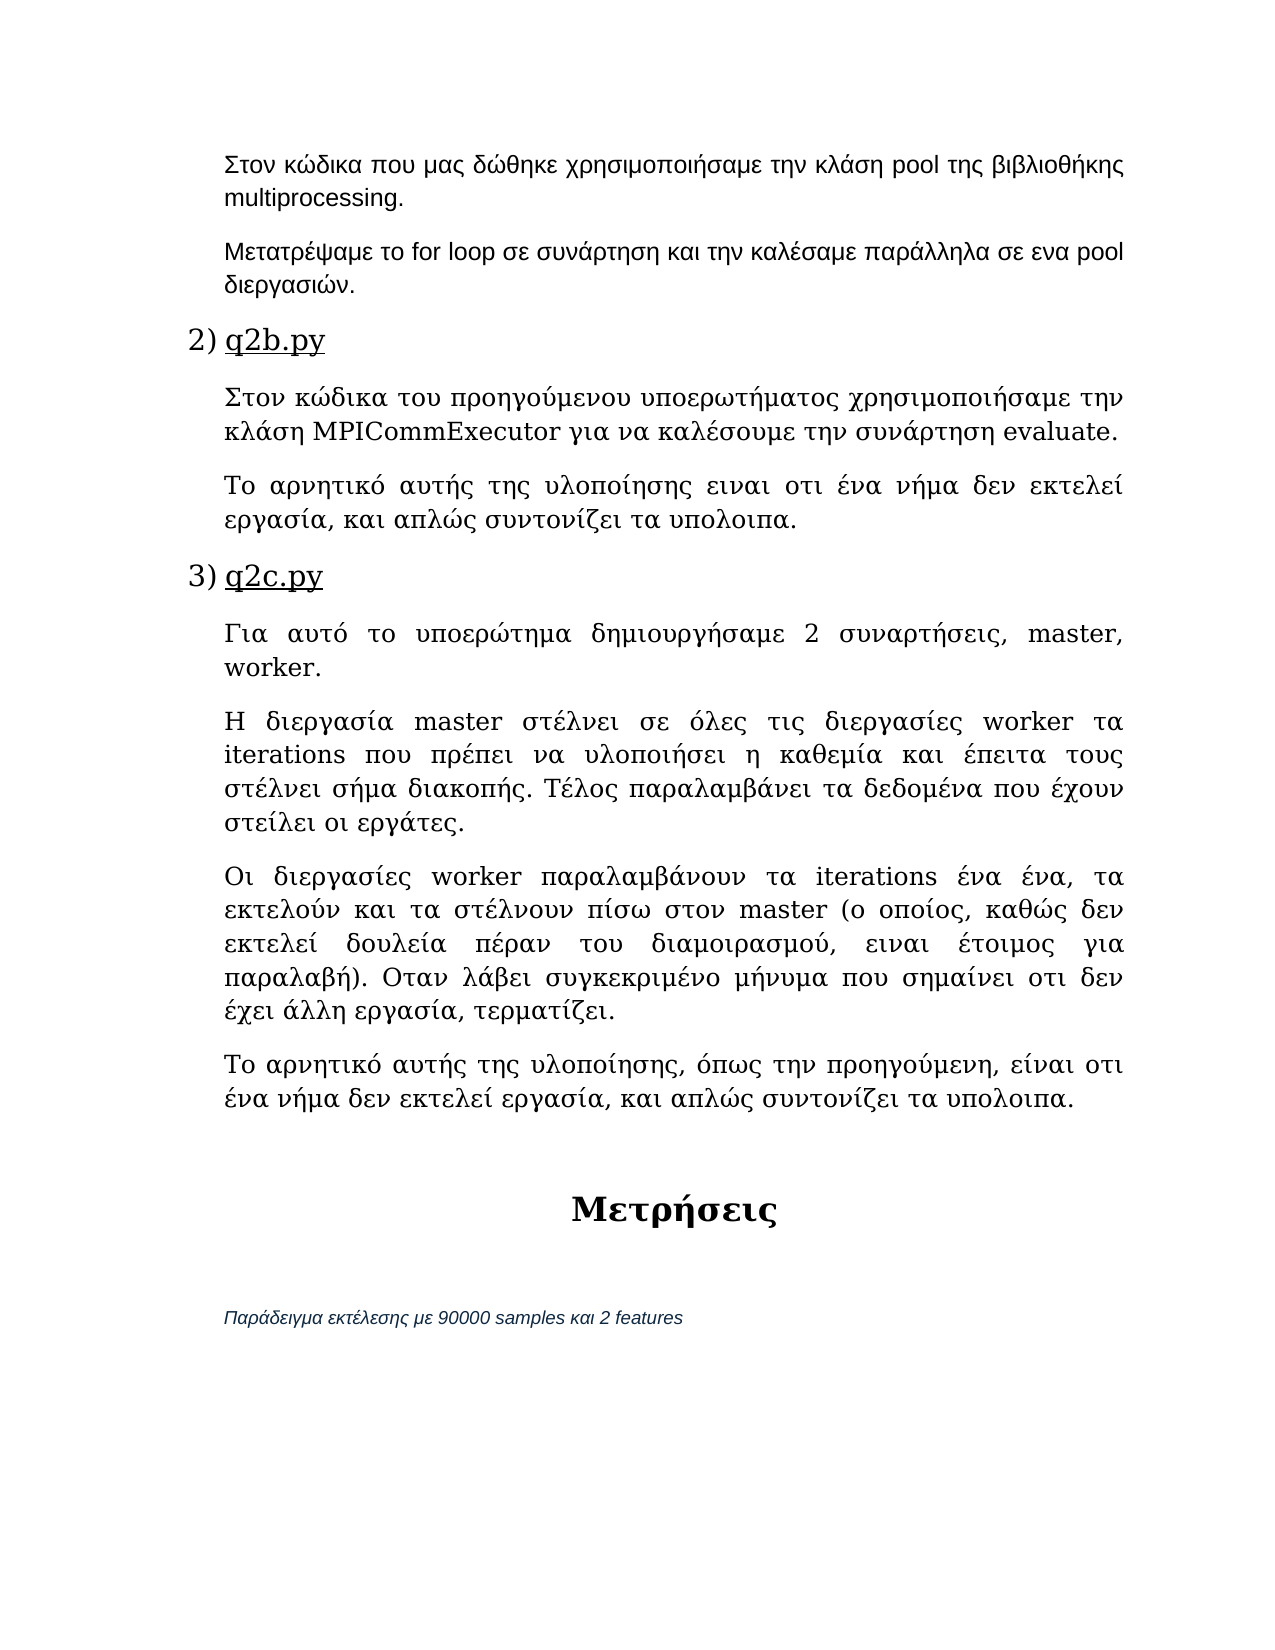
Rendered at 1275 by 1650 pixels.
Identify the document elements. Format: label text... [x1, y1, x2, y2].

text Οι διεργασίες worker παραλαμβάνουν τα iterations ένα ένα, τα εκτελούν και τα στέλνουν πίσω στον master (ο οποίος, καθώς δεν εκτελεί δουλεία πέραν του διαμοιρασμού, ειναι έτοιμος για παραλαβή). Οταν λάβει συγκεκριμένο μήνυμα που σημαίνει οτι δεν έχει άλλη εργασία, τερματίζει. [224, 862, 1125, 1025]
text Η διεργασία master στέλνει σε όλες τις διεργασίες worker τα iterations που πρέπει να υλοποιήσει η καθεμία και έπειτα τους στέλνει σήμα διακοπής. Τέλος παραλαμβάνει τα δεδομένα που έχουν στείλει οι εργάτες. [224, 707, 1125, 837]
text Παράδειγμα εκτέλεσης με 90000 samples και 2 features [224, 1306, 1125, 1328]
text Το αρνητικό αυτής της υλοποίησης ειναι οτι ένα νήμα δεν εκτελεί εργασία, και απλώς συντονίζει τα υπολοιπα. [224, 471, 1125, 534]
text Το αρνητικό αυτής της υλοποίησης, όπως την προηγούμενη, είναι οτι ένα νήμα δεν εκτελεί εργασία, και απλώς συντονίζει τα υπολοιπα. [224, 1051, 1125, 1113]
list q2c.py [187, 559, 1125, 593]
text Μετρήσεις [224, 1189, 1125, 1229]
list Μετατρέψαμε το for loop σε συνάρτηση και την καλέσαμε παράλληλα σε ενα pool διεργασιών. [224, 237, 1125, 299]
text Για αυτό το υποερώτημα δημιουργήσαμε 2 συναρτήσεις, master, worker. [224, 619, 1125, 682]
list q2b.py [187, 324, 1125, 358]
list Στον κώδικα του προηγούμενου υποερωτήματος χρησιμοποιήσαμε την κλάση MPICommExecutor για να καλέσουμε την συνάρτηση evaluate. [224, 383, 1125, 446]
list Στον κώδικα που μας δώθηκε χρησιμοποιήσαμε την κλάση pool της βιβλιοθήκης multiprocessing. [224, 150, 1125, 212]
